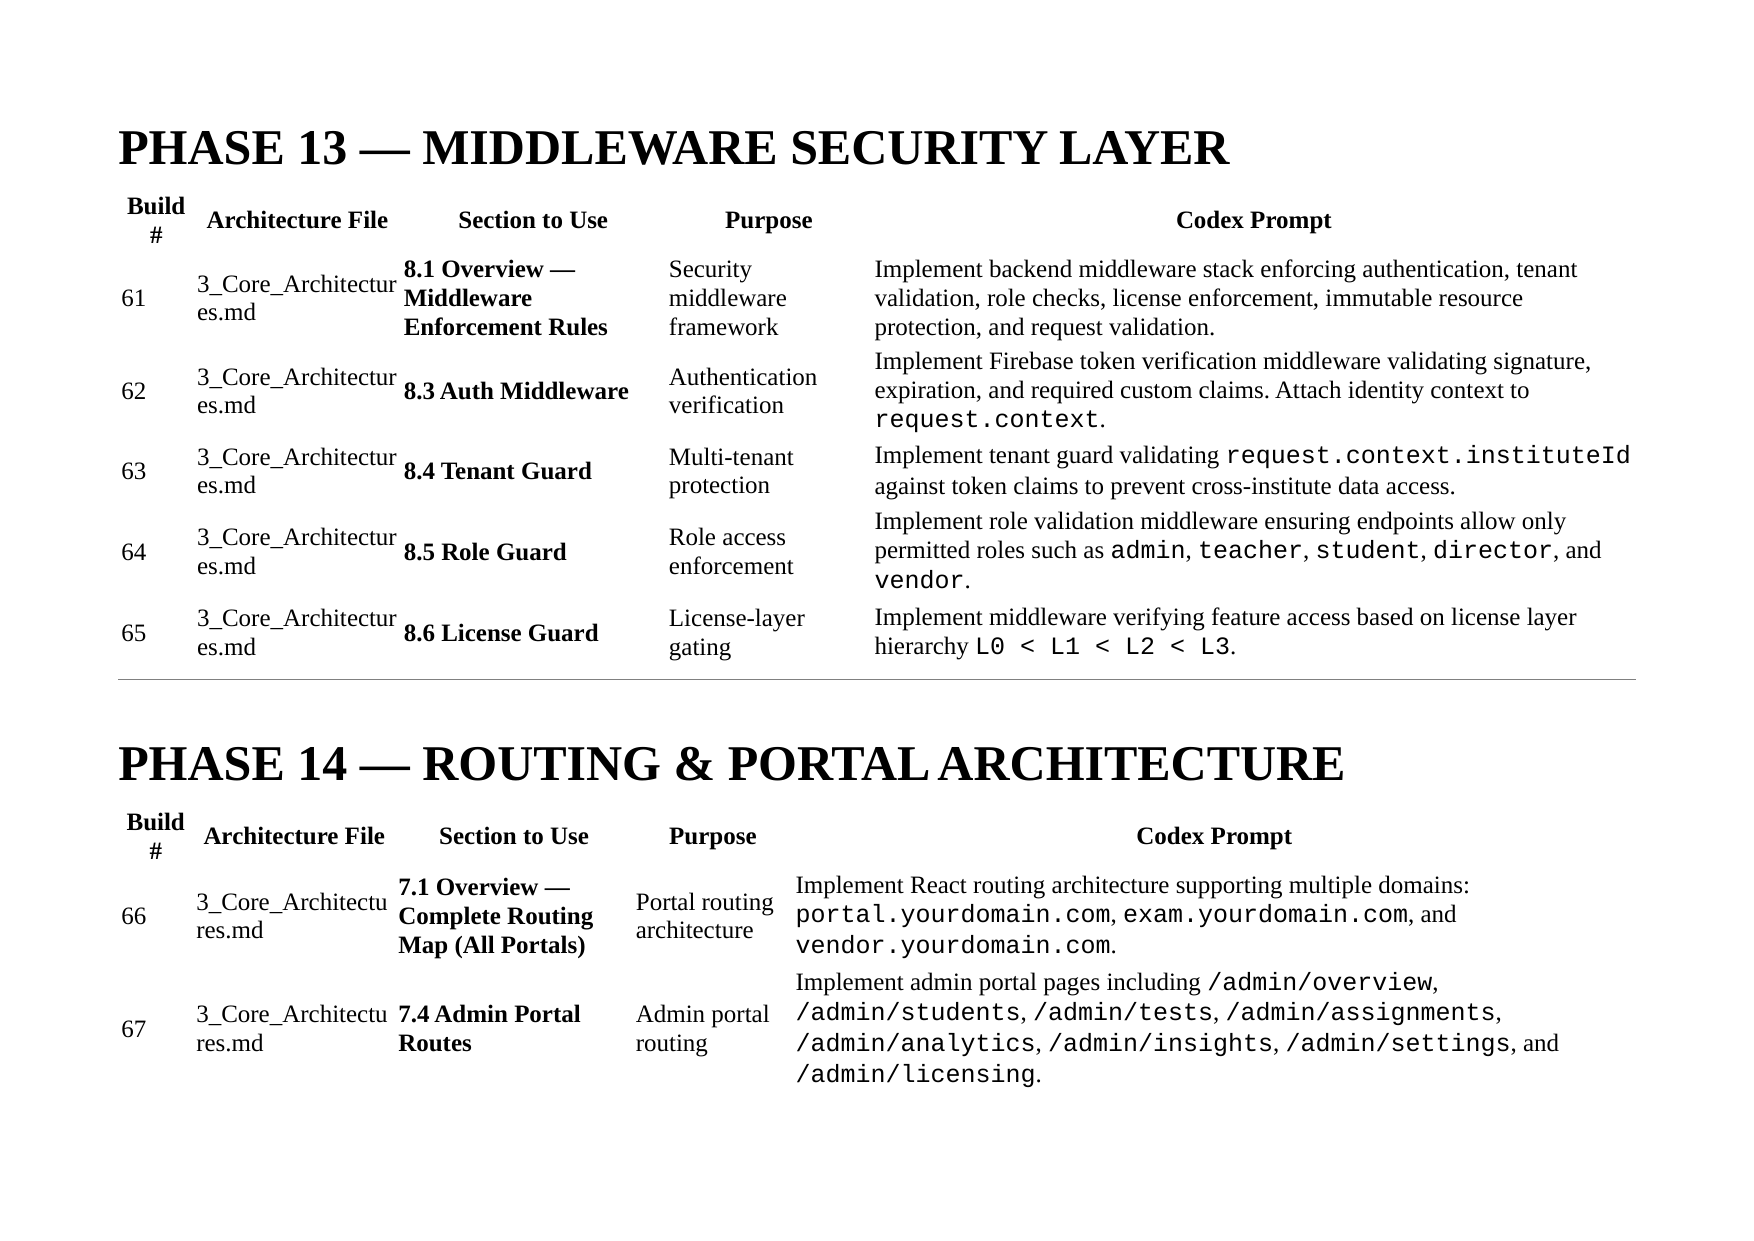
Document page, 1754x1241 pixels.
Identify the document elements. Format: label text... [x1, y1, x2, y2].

table_cell 8.5 Role Guard [401, 503, 666, 599]
table_header Architecture File [193, 804, 395, 867]
table_cell Multi-tenant protection [666, 438, 871, 503]
table_cell Implement middleware verifying feature access based on license layer hierarchy L0 < L1 < L2 < L3. [871, 599, 1636, 665]
table_cell Implement role validation middleware ensuring endpoints allow only permitted roles such as admin, teacher, student, director, and vendor. [871, 503, 1636, 599]
table_header Architecture File [194, 188, 401, 251]
table_cell Implement Firebase token verification middleware validating signature, expiration, and required custom claims. Attach identity context to request.context. [871, 344, 1636, 438]
table_cell 8.6 License Guard [401, 599, 666, 665]
table_cell 3_Core_Architectures.md [194, 344, 401, 438]
table_cell 3_Core_Architectures.md [193, 964, 395, 1093]
table_header Section to Use [401, 188, 666, 251]
table_cell 8.3 Auth Middleware [401, 344, 666, 438]
table_cell 8.4 Tenant Guard [401, 438, 666, 503]
table_cell 67 [118, 964, 193, 1093]
table_cell Portal routing architecture [633, 868, 792, 964]
subtitle PHASE 13 — MIDDLEWARE SECURITY LAYER [118, 118, 1636, 176]
table_cell Implement React routing architecture supporting multiple domains: portal.yourdomain.com, exam.yourdomain.com, and vendor.yourdomain.com. [793, 868, 1636, 964]
table_cell 66 [118, 868, 193, 964]
table_header Build # [118, 804, 193, 867]
table_cell 61 [118, 251, 194, 343]
table_header Build # [118, 188, 194, 251]
table_cell 65 [118, 599, 194, 665]
table_header Section to Use [395, 804, 633, 867]
table_cell 3_Core_Architectures.md [193, 868, 395, 964]
table_header Purpose [666, 188, 871, 251]
table_cell Role access enforcement [666, 503, 871, 599]
table_cell Admin portal routing [633, 964, 792, 1093]
table_cell Security middleware framework [666, 251, 871, 343]
table_cell 64 [118, 503, 194, 599]
table_cell Authentication verification [666, 344, 871, 438]
table_cell 63 [118, 438, 194, 503]
table_cell Implement tenant guard validating request.context.instituteId against token claims to prevent cross-institute data access. [871, 438, 1636, 503]
table_cell Implement admin portal pages including /admin/overview, /admin/students, /admin/tests, /admin/assignments, /admin/analytics, /admin/insights, /admin/settings, and /admin/licensing. [793, 964, 1636, 1093]
table_cell Implement backend middleware stack enforcing authentication, tenant validation, role checks, license enforcement, immutable resource protection, and request validation. [871, 251, 1636, 343]
table_cell 3_Core_Architectures.md [194, 438, 401, 503]
subtitle PHASE 14 — ROUTING & PORTAL ARCHITECTURE [118, 734, 1636, 792]
table_cell 8.1 Overview — Middleware Enforcement Rules [401, 251, 666, 343]
table_cell 7.1 Overview — Complete Routing Map (All Portals) [395, 868, 633, 964]
table_cell License-layer gating [666, 599, 871, 665]
table_header Purpose [633, 804, 792, 867]
table_cell 7.4 Admin Portal Routes [395, 964, 633, 1093]
table_cell 3_Core_Architectures.md [194, 503, 401, 599]
table_header Codex Prompt [793, 804, 1636, 867]
table_cell 62 [118, 344, 194, 438]
table_header Codex Prompt [871, 188, 1636, 251]
table_cell 3_Core_Architectures.md [194, 251, 401, 343]
table_cell 3_Core_Architectures.md [194, 599, 401, 665]
